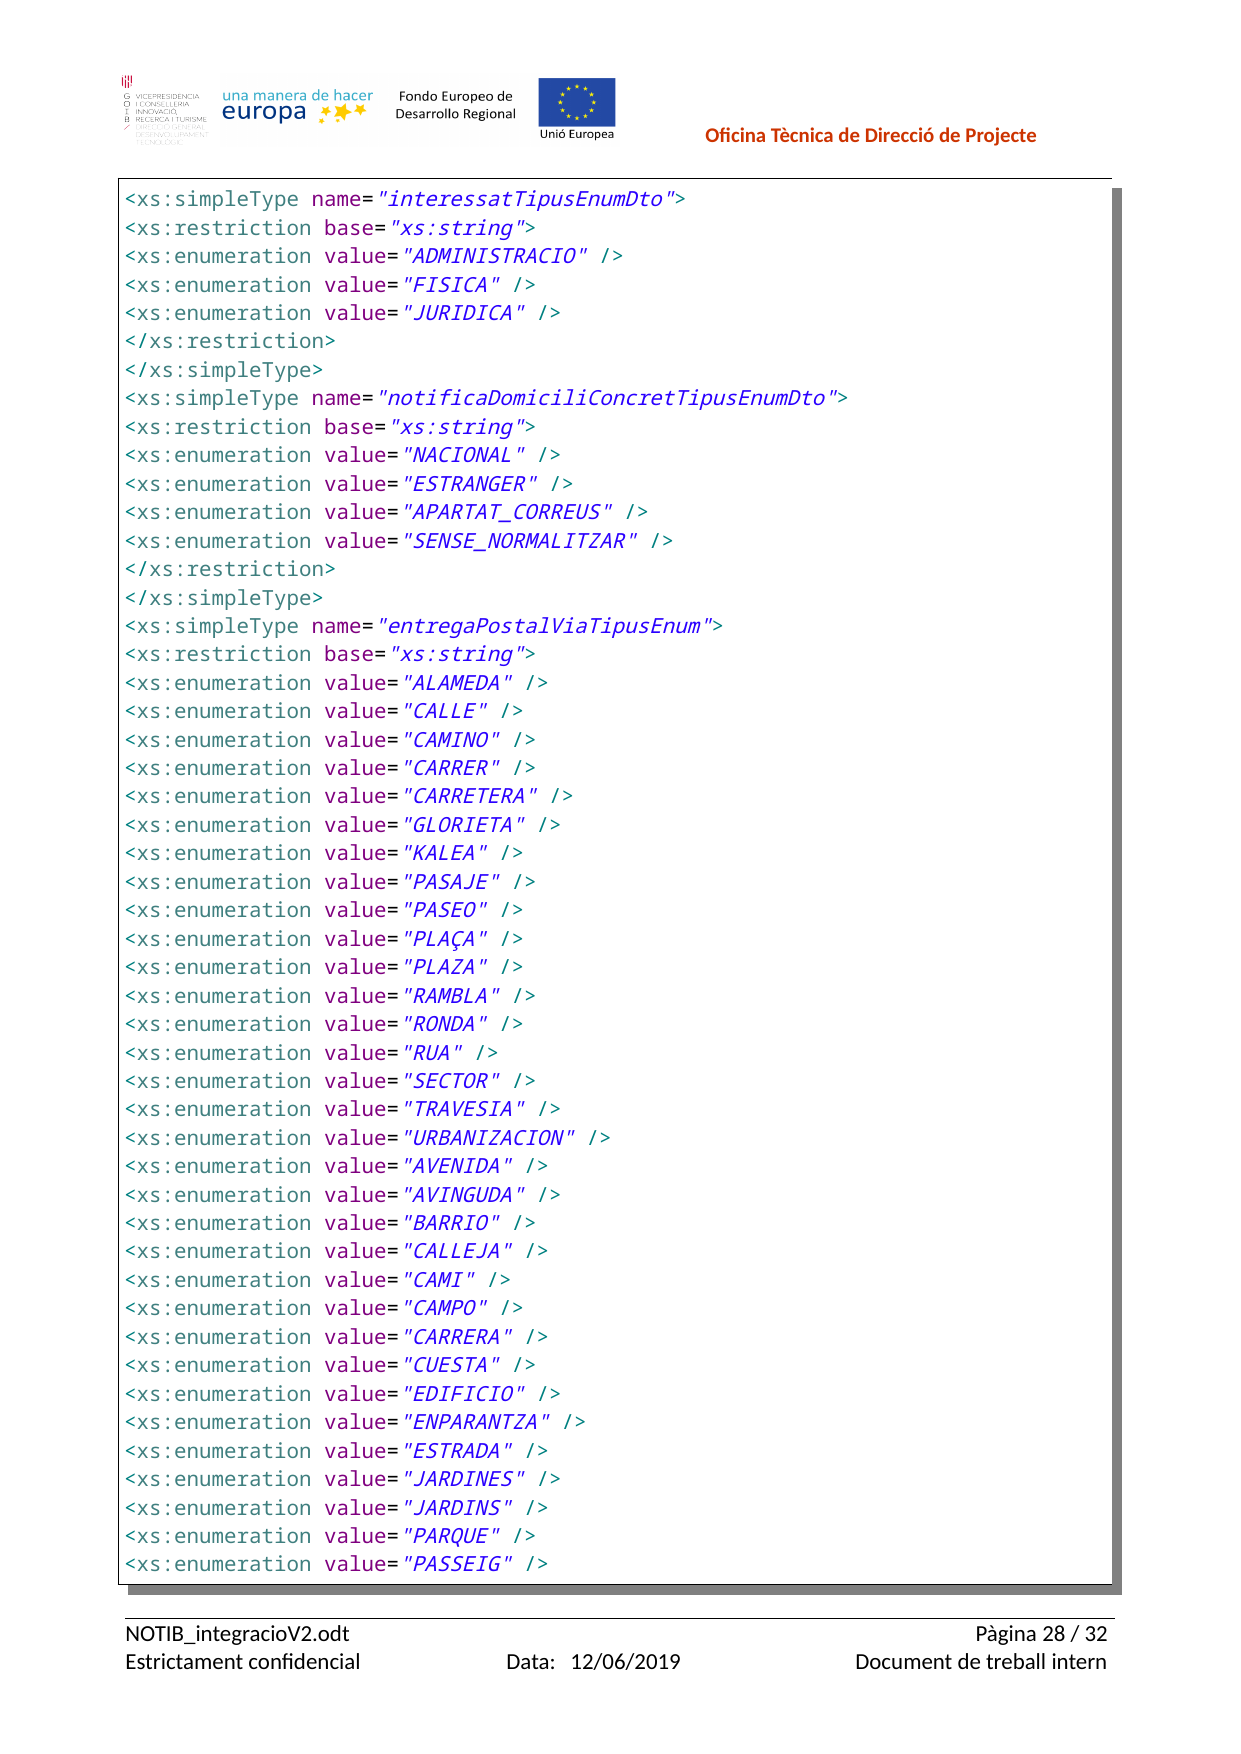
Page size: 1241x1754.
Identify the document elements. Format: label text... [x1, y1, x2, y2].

picture [118, 73, 213, 147]
picture [219, 73, 621, 147]
table_header <xs:simpleType name="interessatTipusEnumDto"> <xs:restriction base="xs:string"> <xs:enumeration value="ADMINISTRACIO" /> <xs:enumeration value="FISICA" /> <xs:enumeration value="JURIDICA" /> </xs:restriction> </xs:simpleType> <xs:simpleType name="notificaDomiciliConcretTipusEnumDto"> <xs:restriction base="xs:string"> <xs:enumeration value="NACIONAL" /> <xs:enumeration value="ESTRANGER" /> <xs:enumeration value="APARTAT_CORREUS" /> <xs:enumeration value="SENSE_NORMALITZAR" /> </xs:restriction> </xs:simpleType> <xs:simpleType name="entregaPostalViaTipusEnum"> <xs:restriction base="xs:string"> <xs:enumeration value="ALAMEDA" /> <xs:enumeration value="CALLE" /> <xs:enumeration value="CAMINO" /> <xs:enumeration value="CARRER" /> <xs:enumeration value="CARRETERA" /> <xs:enumeration value="GLORIETA" /> <xs:enumeration value="KALEA" /> <xs:enumeration value="PASAJE" /> <xs:enumeration value="PASEO" /> <xs:enumeration value="PLAÇA" /> <xs:enumeration value="PLAZA" /> <xs:enumeration value="RAMBLA" /> <xs:enumeration value="RONDA" /> <xs:enumeration value="RUA" /> <xs:enumeration value="SECTOR" /> <xs:enumeration value="TRAVESIA" /> <xs:enumeration value="URBANIZACION" /> <xs:enumeration value="AVENIDA" /> <xs:enumeration value="AVINGUDA" /> <xs:enumeration value="BARRIO" /> <xs:enumeration value="CALLEJA" /> <xs:enumeration value="CAMI" /> <xs:enumeration value="CAMPO" /> <xs:enumeration value="CARRERA" /> <xs:enumeration value="CUESTA" /> <xs:enumeration value="EDIFICIO" /> <xs:enumeration value="ENPARANTZA" /> <xs:enumeration value="ESTRADA" /> <xs:enumeration value="JARDINES" /> <xs:enumeration value="JARDINS" /> <xs:enumeration value="PARQUE" /> <xs:enumeration value="PASSEIG" /> [119, 179, 1112, 1584]
